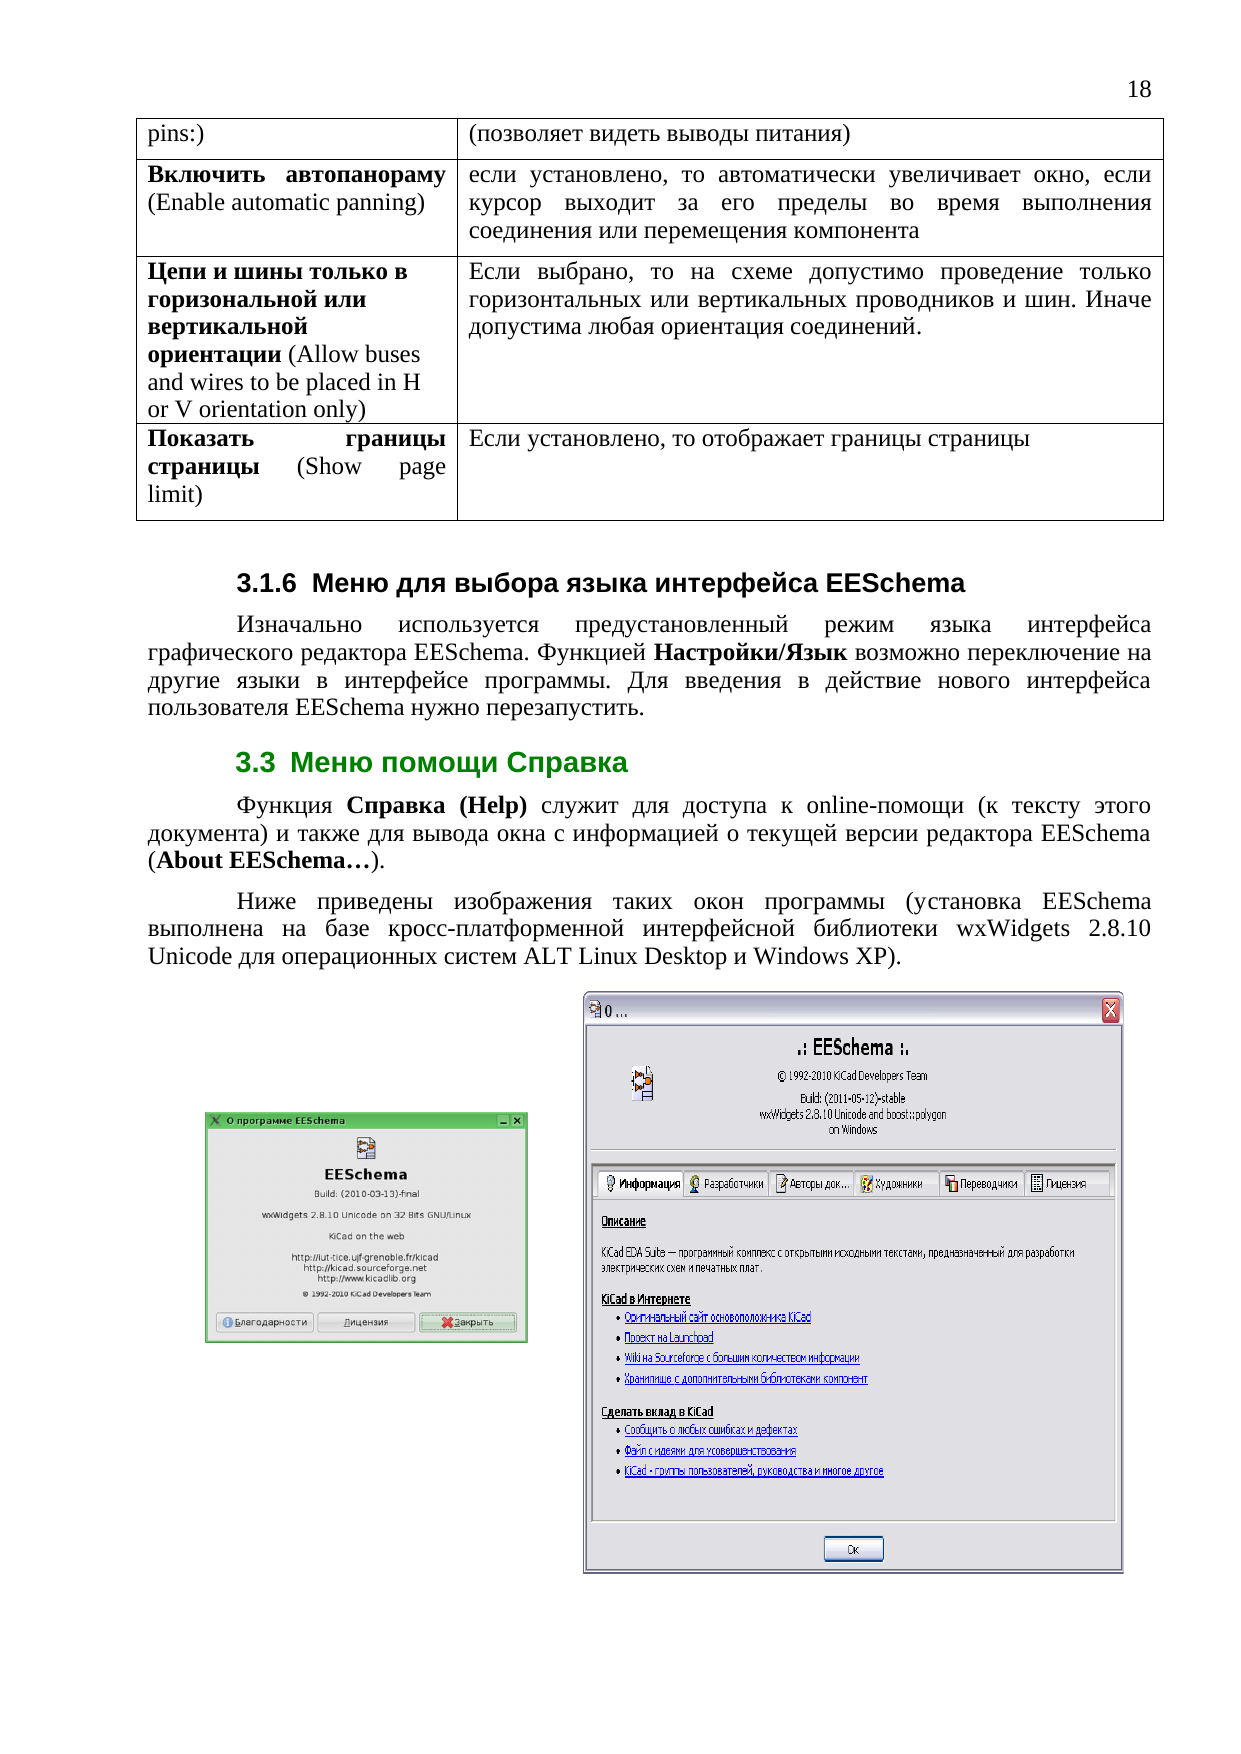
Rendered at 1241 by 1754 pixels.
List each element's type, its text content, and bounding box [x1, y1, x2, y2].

subtitle Меню помощи Справка [235, 746, 1152, 779]
table_header [177, 983, 554, 1583]
table_cell Если выбрано, то на схеме допустимо проведение только горизонтальных или вертикальных проводников и шин. Иначе допустима любая ориентация соединений. [458, 257, 1163, 423]
picture [583, 991, 1124, 1574]
picture [205, 1112, 528, 1343]
text Ниже приведены изображения таких окон программы (установка EESchema выполнена на базе кросс-платформенной интерфейсной библиотеки wxWidgets 2.8.10 Unicode для операционных систем ALT Linux Desktop и Windows XP). [148, 887, 1152, 970]
table_header [554, 983, 1153, 1583]
table_cell pins:) [137, 119, 457, 159]
table_cell Показать границы страницы (Show page limit) [137, 424, 457, 520]
text Функция Справка (Help) служит для доступа к online-помощи (к тексту этого документа) и также для вывода окна с информацией о текущей версии редактора EESchema (About EESchema…). [148, 791, 1152, 874]
table_cell (позволяет видеть выводы питания) [458, 119, 1163, 159]
text Изначально используется предустановленный режим языка интерфейса графического редактора EESchema. Функцией Настройки/Язык возможно переключение на другие языки в интерфейсе программы. Для введения в действие нового интерфейса пользователя EESchema нужно перезапустить. [148, 610, 1152, 721]
table_cell Включить автопанораму (Enable automatic panning) [137, 160, 457, 256]
table_cell Цепи и шины только в горизональной или вертикальной ориентации (Allow buses and wires to be placed in H or V orientation only) [137, 257, 457, 423]
subtitle Меню для выбора языка интерфейса EESchema [207, 567, 1152, 598]
table_cell Если установлено, то отображает границы страницы [458, 424, 1163, 520]
table_cell если установлено, то автоматически увеличивает окно, если курсор выходит за его пределы во время выполнения соединения или перемещения компонента [458, 160, 1163, 256]
